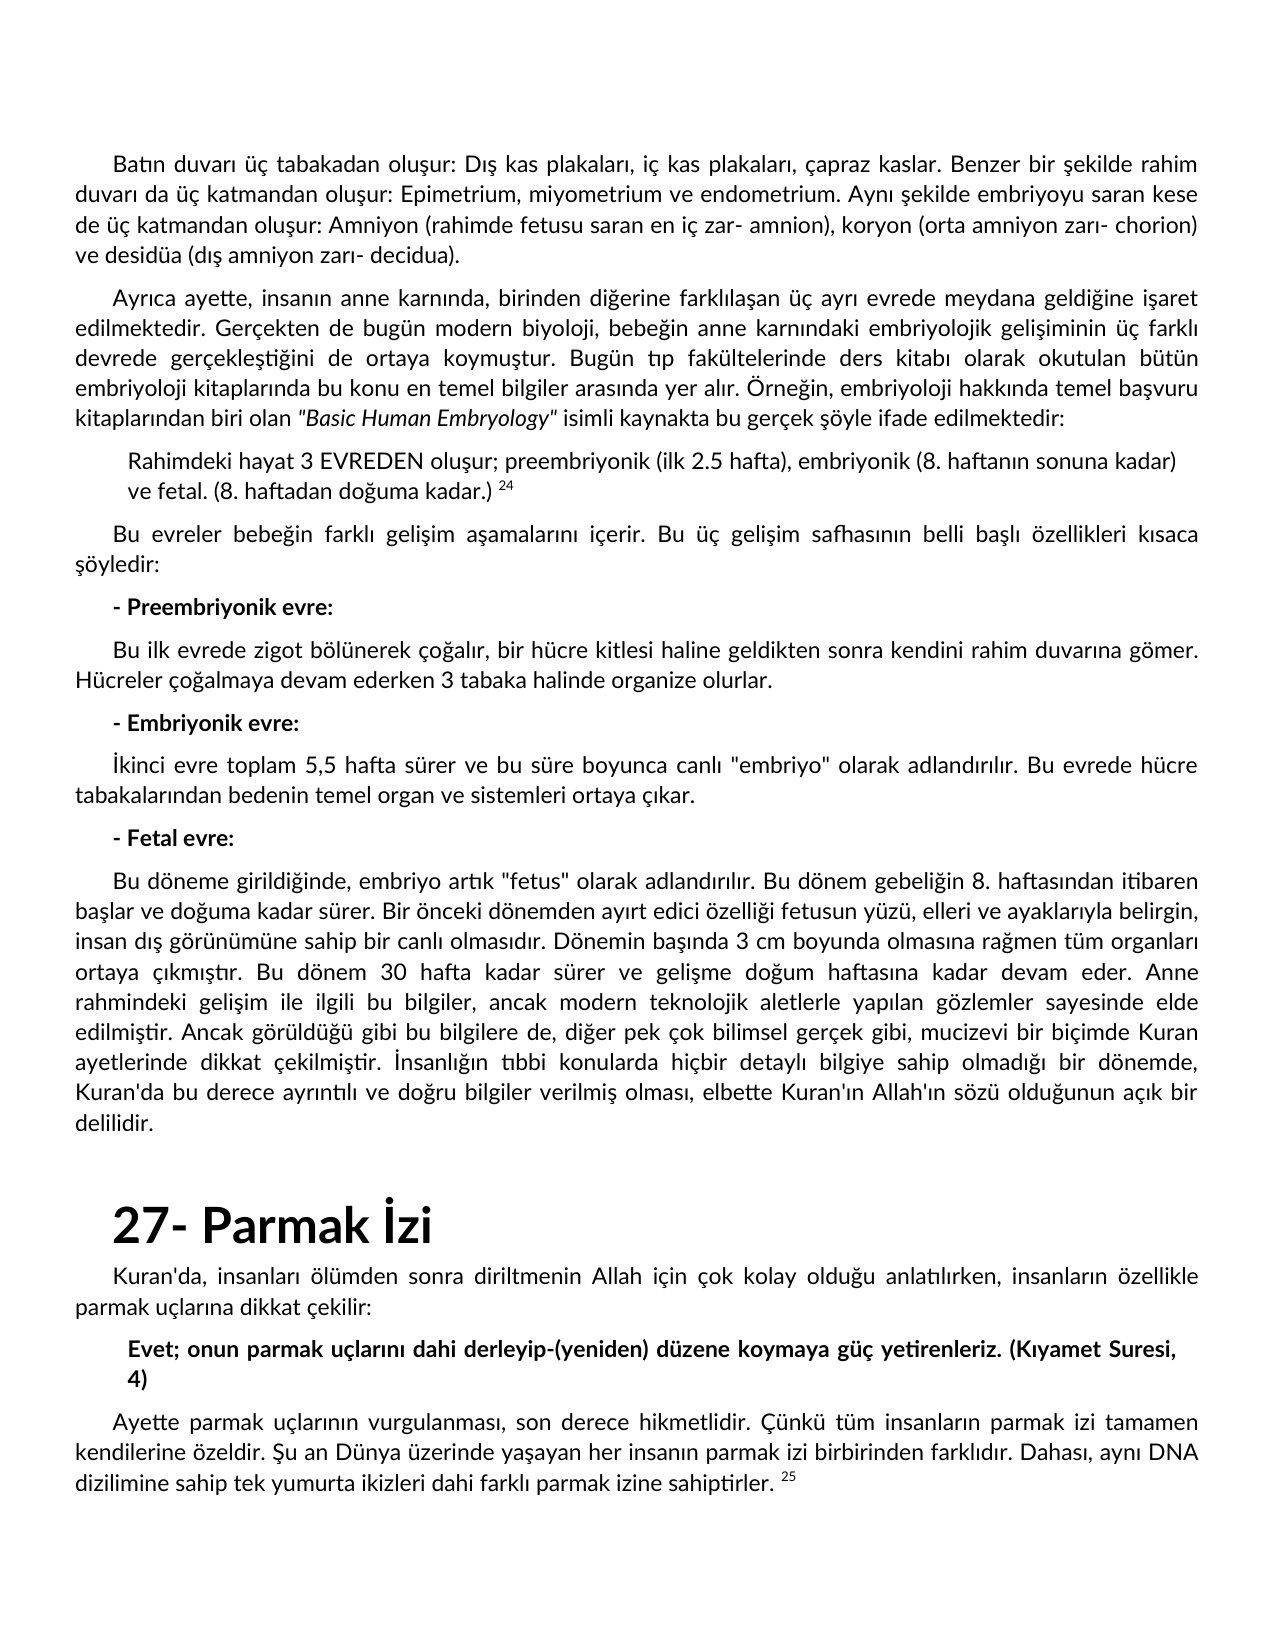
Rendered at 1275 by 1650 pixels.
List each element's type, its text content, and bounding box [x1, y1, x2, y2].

subtitle 27- Parmak İzi [112, 1194, 1200, 1254]
text Ayette parmak uçlarının vurgulanması, son derece hikmetlidir. Çünkü tüm insanların parmak izi tamamen kendilerine özeldir. Şu an Dünya üzerinde yaşayan her insanın parmak izi birbirinden farklıdır. Dahası, aynı DNA dizilimine sahip tek yumurta ikizleri dahi farklı parmak izine sahiptirler. 25 [75, 1408, 1200, 1496]
text - Fetal evre: [75, 824, 1200, 851]
text İkinci evre toplam 5,5 hafta sürer ve bu süre boyunca canlı "embriyo" olarak adlandırılır. Bu evrede hücre tabakalarından bedenin temel organ ve sistemleri ortaya çıkar. [75, 751, 1200, 809]
text Bu döneme girildiğinde, embriyo artık "fetus" olarak adlandırılır. Bu dönem gebeliğin 8. haftasından itibaren başlar ve doğuma kadar sürer. Bir önceki dönemden ayırt edici özelliği fetusun yüzü, elleri ve ayaklarıyla belirgin, insan dış görünümüne sahip bir canlı olmasıdır. Dönemin başında 3 cm boyunda olmasına rağmen tüm organları ortaya çıkmıştır. Bu dönem 30 hafta kadar sürer ve gelişme doğum haftasına kadar devam eder. Anne rahmindeki gelişim ile ilgili bu bilgiler, ancak modern teknolojik aletlerle yapılan gözlemler sayesinde elde edilmiştir. Ancak görüldüğü gibi bu bilgilere de, diğer pek çok bilimsel gerçek gibi, mucizevi bir biçimde Kuran ayetlerinde dikkat çekilmiştir. İnsanlığın tıbbi konularda hiçbir detaylı bilgiye sahip olmadığı bir dönemde, Kuran'da bu derece ayrıntılı ve doğru bilgiler verilmiş olması, elbette Kuran'ın Allah'ın sözü olduğunun açık bir delilidir. [75, 867, 1200, 1136]
text Ayrıca ayette, insanın anne karnında, birinden diğerine farklılaşan üç ayrı evrede meydana geldiğine işaret edilmektedir. Gerçekten de bugün modern biyoloji, bebeğin anne karnındaki embriyolojik gelişiminin üç farklı devrede gerçekleştiğini de ortaya koymuştur. Bugün tıp fakültelerinde ders kitabı olarak okutulan bütün embriyoloji kitaplarında bu konu en temel bilgiler arasında yer alır. Örneğin, embriyoloji hakkında temel başvuru kitaplarından biri olan "Basic Human Embryology" isimli kaynakta bu gerçek şöyle ifade edilmektedir: [75, 283, 1200, 432]
text Rahimdeki hayat 3 EVREDEN oluşur; preembriyonik (ilk 2.5 hafta), embriyonik (8. haftanın sonuna kadar) ve fetal. (8. haftadan doğuma kadar.) 24 [127, 447, 1177, 504]
text Kuran'da, insanları ölümden sonra diriltmenin Allah için çok kolay olduğu anlatılırken, insanların özellikle parmak uçlarına dikkat çekilir: [75, 1262, 1200, 1320]
text Evet; onun parmak uçlarını dahi derleyip-(yeniden) düzene koymaya güç yetirenleriz. (Kıyamet Suresi, 4) [127, 1335, 1177, 1393]
text Batın duvarı üç tabakadan oluşur: Dış kas plakaları, iç kas plakaları, çapraz kaslar. Benzer bir şekilde rahim duvarı da üç katmandan oluşur: Epimetrium, miyometrium ve endometrium. Aynı şekilde embriyoyu saran kese de üç katmandan oluşur: Amniyon (rahimde fetusu saran en iç zar- amnion), koryon (orta amniyon zarı- chorion) ve desidüa (dış amniyon zarı- decidua). [75, 150, 1200, 268]
text Bu evreler bebeğin farklı gelişim aşamalarını içerir. Bu üç gelişim safhasının belli başlı özellikleri kısaca şöyledir: [75, 520, 1200, 577]
text - Embriyonik evre: [75, 708, 1200, 736]
text Bu ilk evrede zigot bölünerek çoğalır, bir hücre kitlesi haline geldikten sonra kendini rahim duvarına gömer. Hücreler çoğalmaya devam ederken 3 tabaka halinde organize olurlar. [75, 635, 1200, 693]
text - Preembriyonik evre: [75, 593, 1200, 620]
